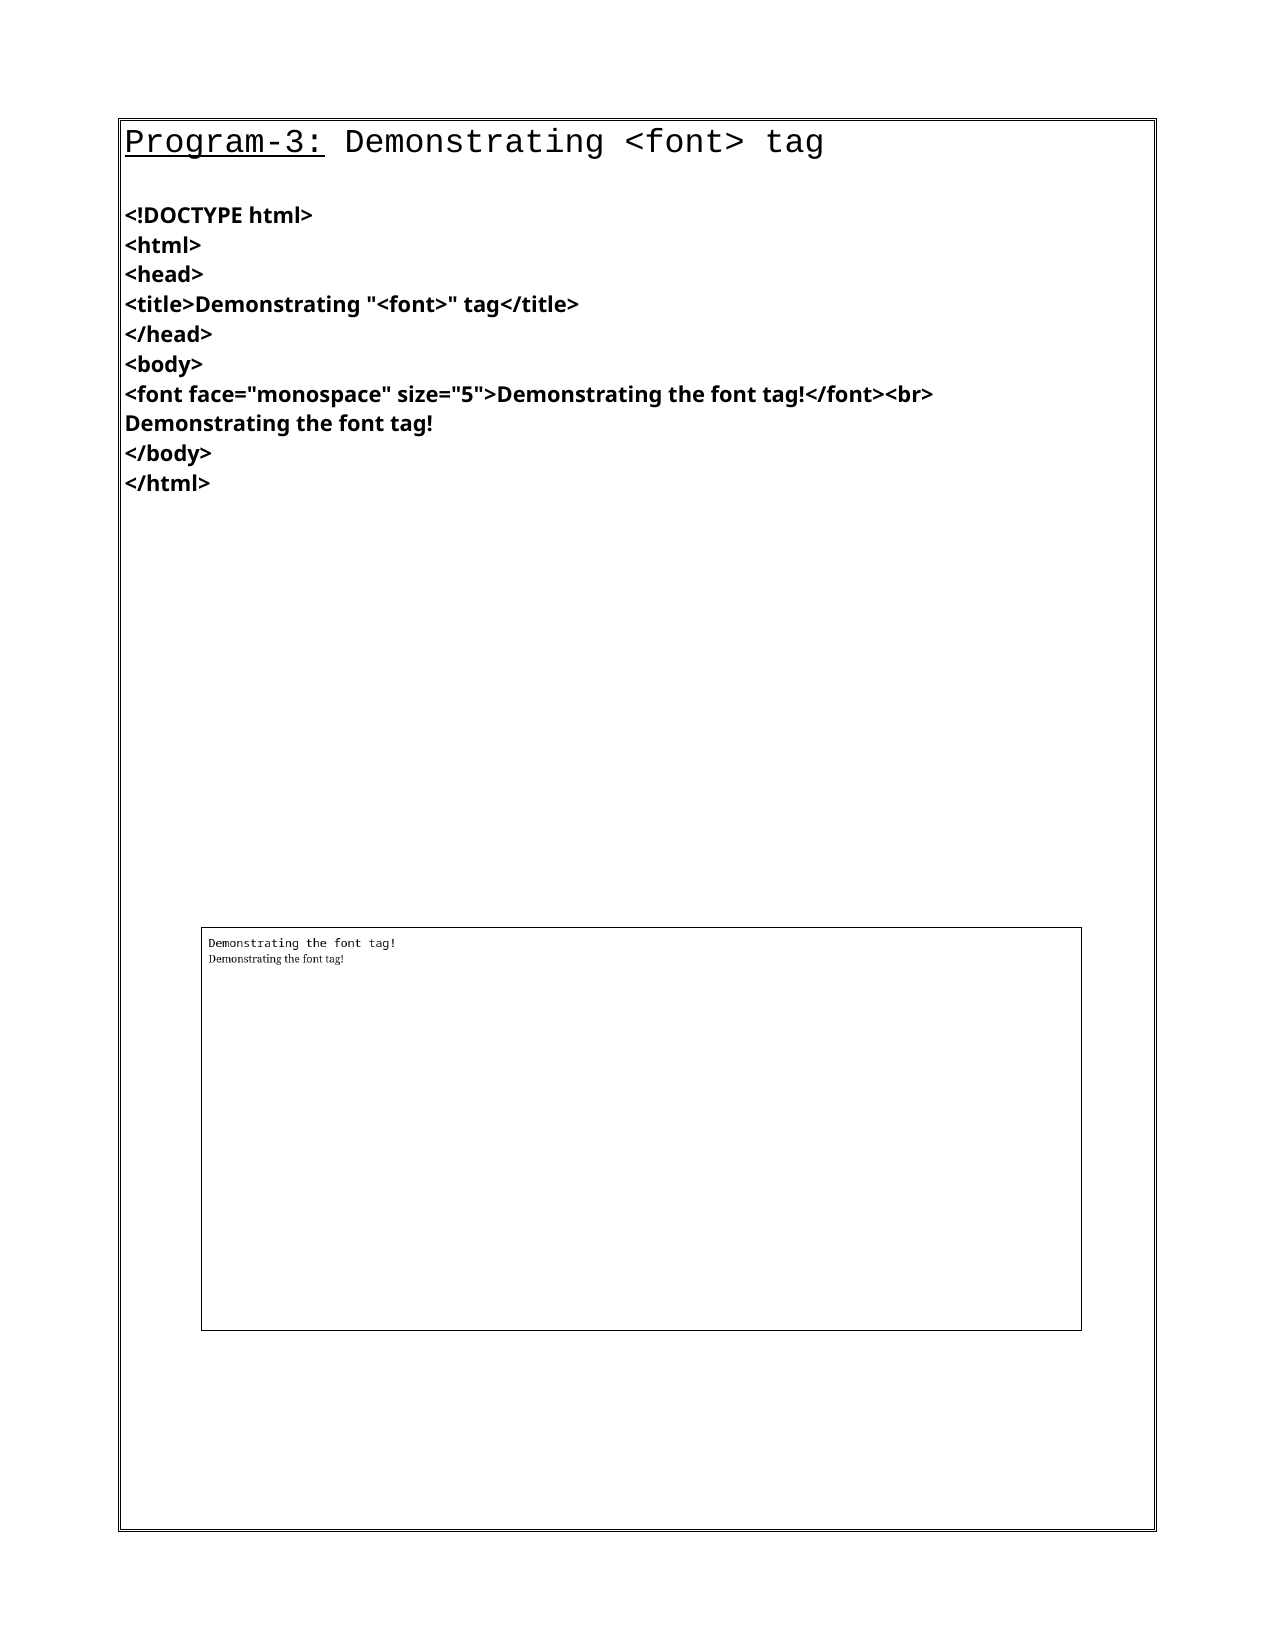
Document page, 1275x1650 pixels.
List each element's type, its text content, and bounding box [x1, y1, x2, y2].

picture [203, 930, 1079, 1327]
text <body> [124, 349, 1151, 379]
text <title>Demonstrating "<font>" tag</title> [124, 289, 1151, 319]
text <head> [124, 259, 1151, 289]
text <!DOCTYPE html> [124, 200, 1151, 230]
text </head> [124, 319, 1151, 349]
text </html> [124, 468, 1151, 498]
text Demonstrating the font tag! [124, 408, 1151, 438]
text </body> [124, 438, 1151, 468]
text Program-3: Demonstrating <font> tag [124, 124, 1151, 162]
text <font face="monospace" size="5">Demonstrating the font tag!</font><br> [124, 379, 1151, 408]
text <html> [124, 230, 1151, 259]
